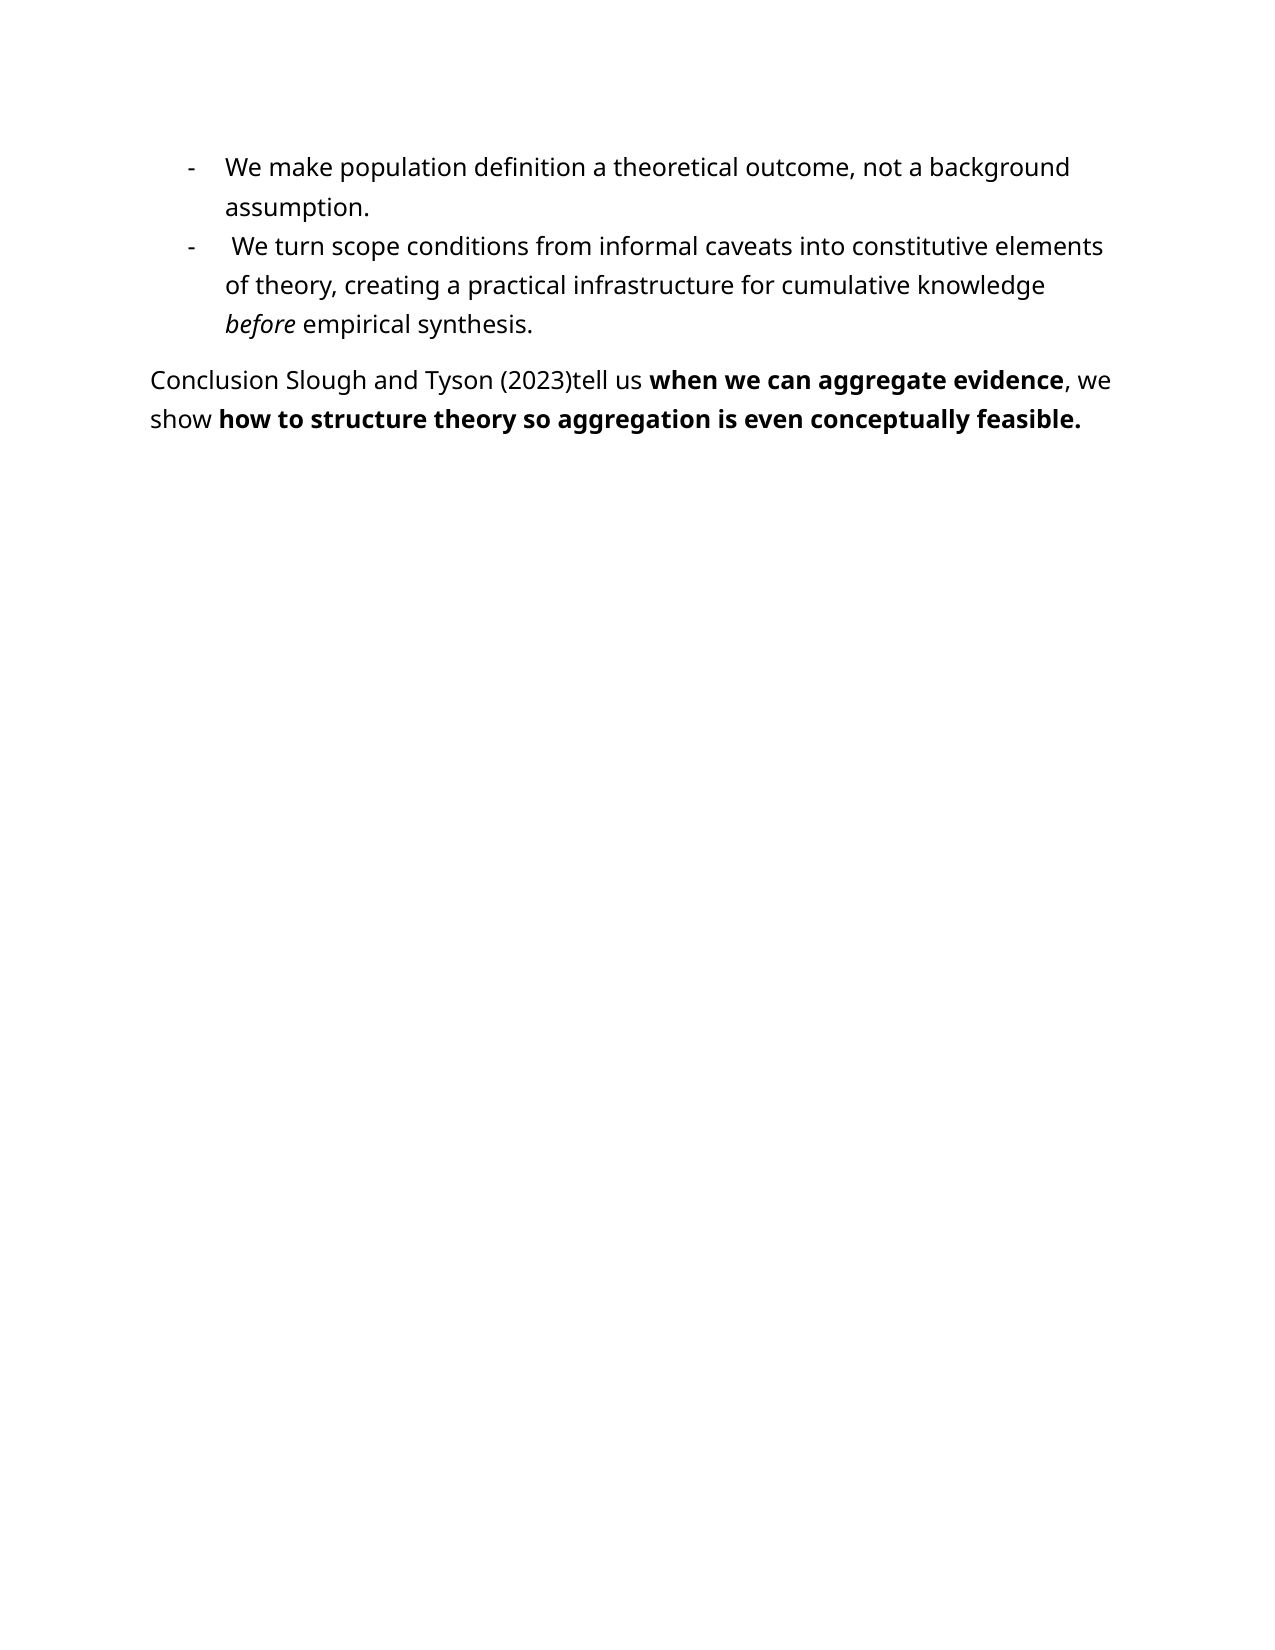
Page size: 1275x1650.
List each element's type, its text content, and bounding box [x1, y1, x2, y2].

list We make population definition a theoretical outcome, not a background assumption. [187, 150, 1125, 223]
text Conclusion Slough and Tyson (2023)tell us when we can aggregate evidence, we show how to structure theory so aggregation is even conceptually feasible. [150, 362, 1125, 436]
list We turn scope conditions from informal caveats into constitutive elements of theory, creating a practical infrastructure for cumulative knowledge before empirical synthesis. [187, 228, 1125, 341]
